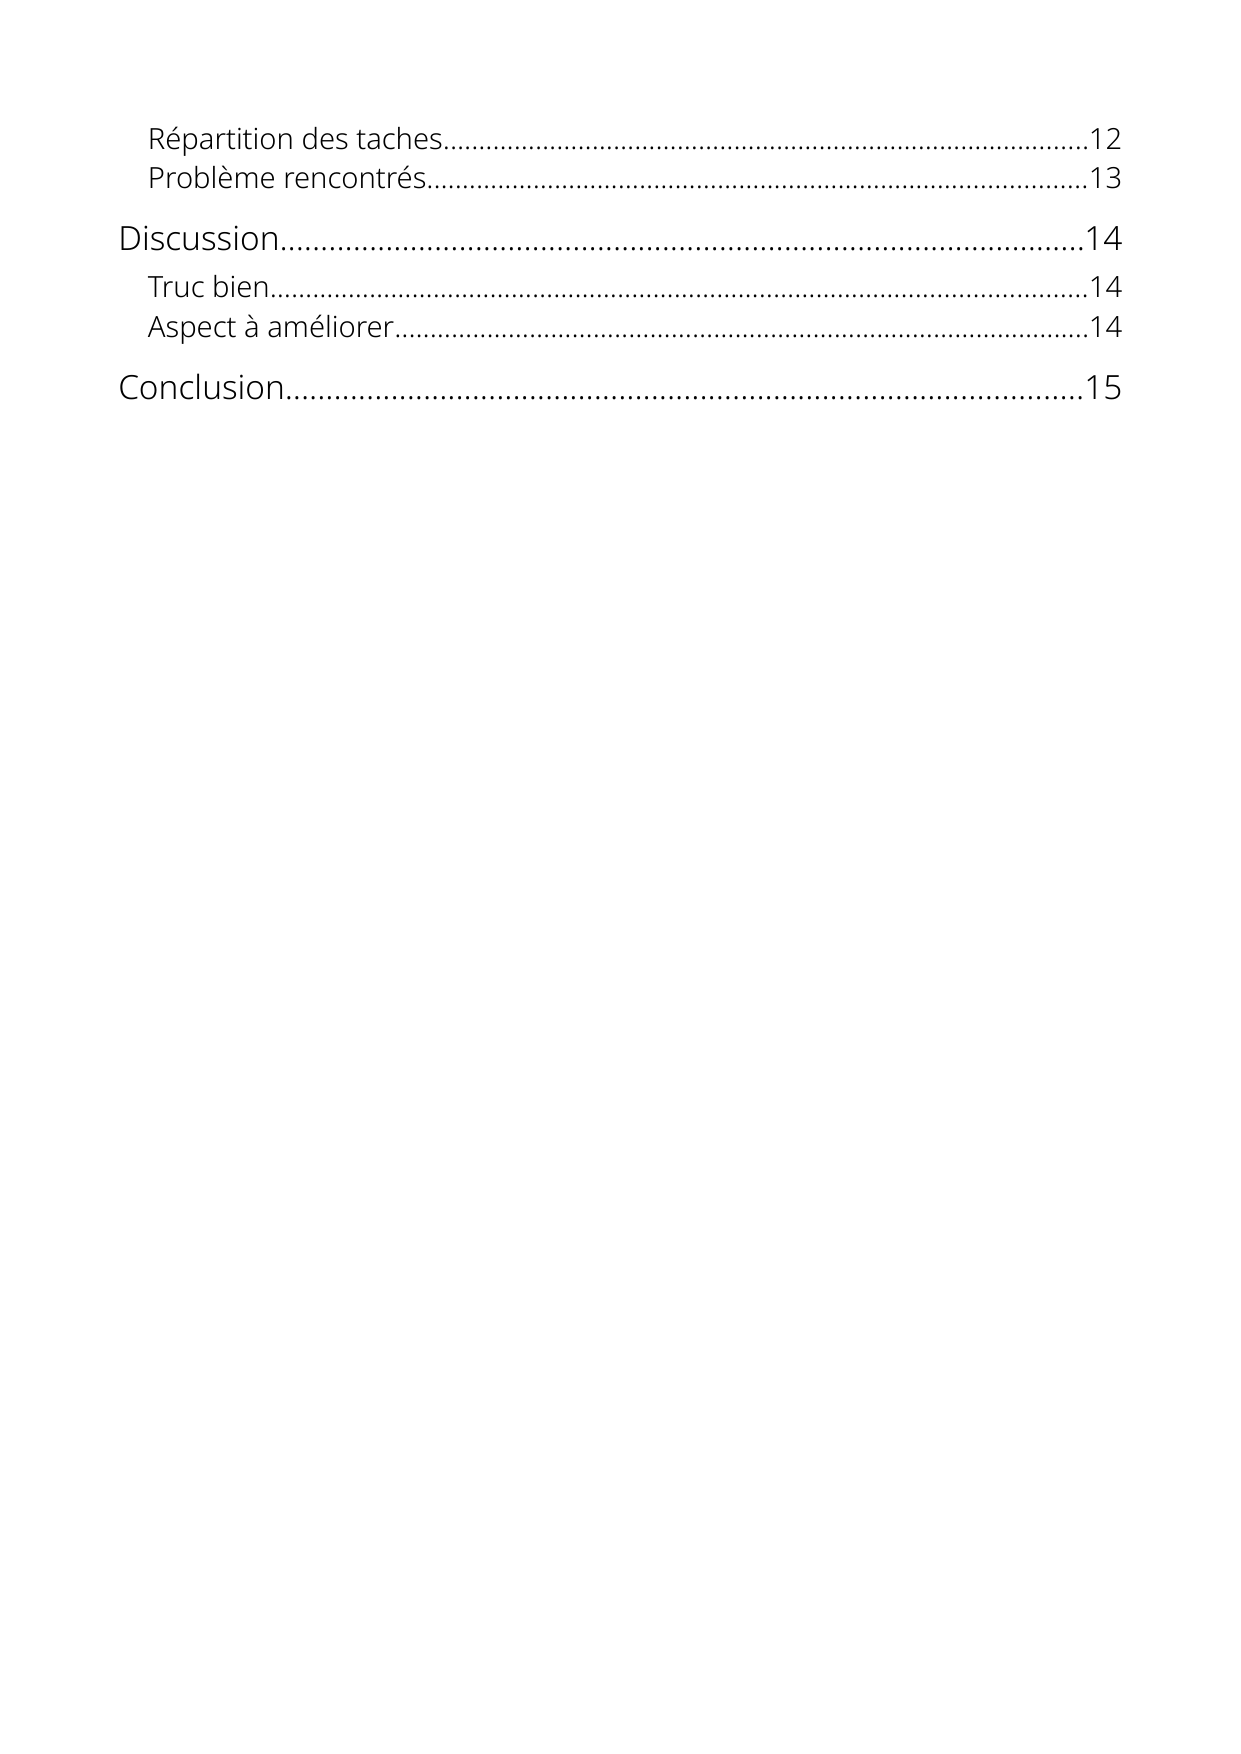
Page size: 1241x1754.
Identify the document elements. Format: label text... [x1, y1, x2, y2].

text Truc bien 14 [148, 267, 1122, 306]
text Répartition des taches 12 [148, 118, 1122, 158]
text Conclusion 15 [118, 364, 1122, 409]
text Aspect à améliorer 14 [148, 306, 1122, 346]
text Problème rencontrés 13 [148, 158, 1122, 197]
text Discussion 14 [118, 215, 1122, 261]
